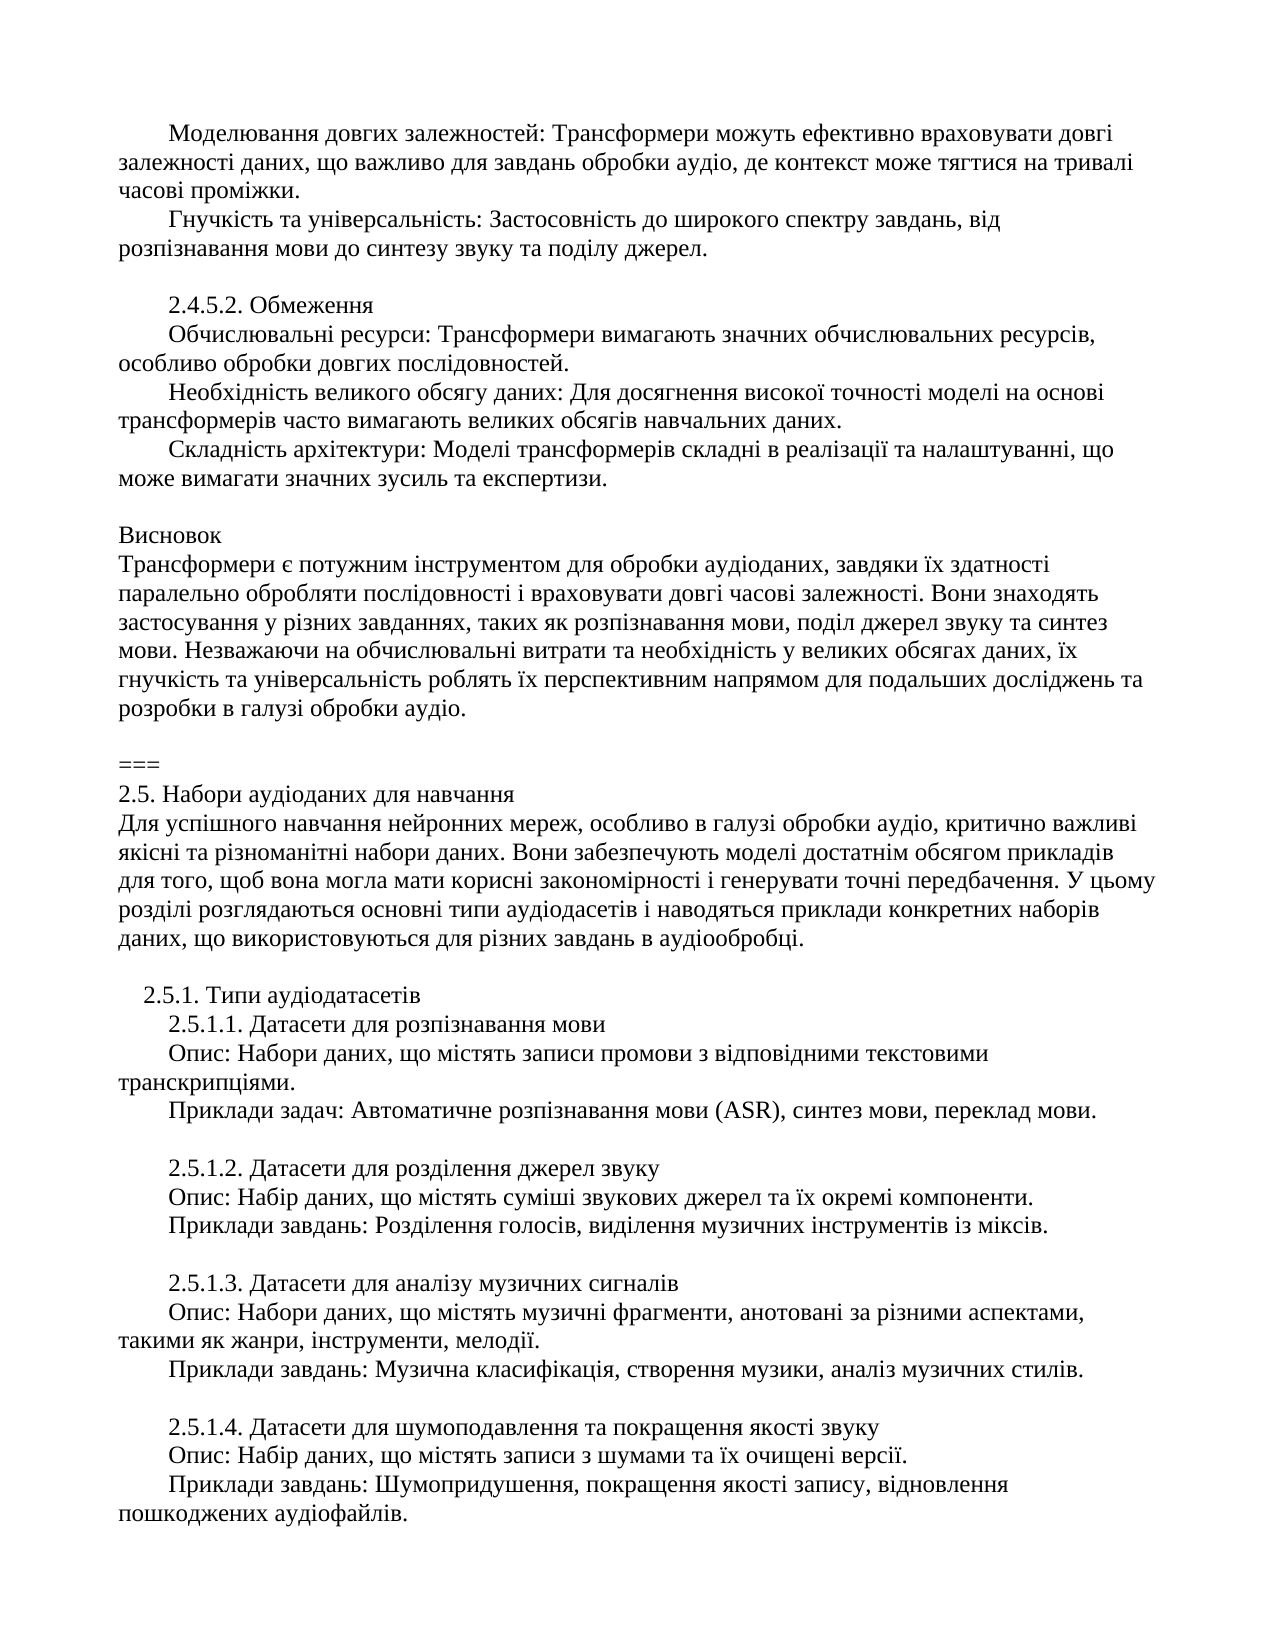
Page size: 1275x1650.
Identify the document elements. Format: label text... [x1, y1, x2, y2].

text === [118, 751, 1157, 779]
text 2.4.5.2. Обмеження [118, 291, 1157, 319]
text Обчислювальні ресурси: Трансформери вимагають значних обчислювальних ресурсів, особливо обробки довгих послідовностей. [118, 319, 1157, 377]
text Опис: Набір даних, що містять суміші звукових джерел та їх окремі компоненти. [118, 1182, 1157, 1211]
text 2.5. Набори аудіоданих для навчання [118, 779, 1157, 808]
text Висновок [118, 521, 1157, 549]
text Моделювання довгих залежностей: Трансформери можуть ефективно враховувати довгі залежності даних, що важливо для завдань обробки аудіо, де контекст може тягтися на тривалі часові проміжки. [118, 118, 1157, 204]
text Опис: Набір даних, що містять записи з шумами та їх очищені версії. [118, 1441, 1157, 1469]
text Трансформери є потужним інструментом для обробки аудіоданих, завдяки їх здатності паралельно обробляти послідовності і враховувати довгі часові залежності. Вони знаходять застосування у різних завданнях, таких як розпізнавання мови, поділ джерел звуку та синтез мови. Незважаючи на обчислювальні витрати та необхідність у великих обсягах даних, їх гнучкість та універсальність роблять їх перспективним напрямом для подальших досліджень та розробки в галузі обробки аудіо. [118, 549, 1157, 722]
text Опис: Набори даних, що містять музичні фрагменти, анотовані за різними аспектами, такими як жанри, інструменти, мелодії. [118, 1297, 1157, 1354]
text Приклади завдань: Шумопридушення, покращення якості запису, відновлення пошкоджених аудіофайлів. [118, 1469, 1157, 1527]
text Приклади завдань: Розділення голосів, виділення музичних інструментів із міксів. [118, 1211, 1157, 1239]
text Для успішного навчання нейронних мереж, особливо в галузі обробки аудіо, критично важливі якісні та різноманітні набори даних. Вони забезпечують моделі достатнім обсягом прикладів для того, щоб вона могла мати корисні закономірності і генерувати точні передбачення. У цьому розділі розглядаються основні типи аудіодасетів і наводяться приклади конкретних наборів даних, що використовуються для різних завдань в аудіообробці. [118, 808, 1157, 952]
text Приклади завдань: Музична класифікація, створення музики, аналіз музичних стилів. [118, 1354, 1157, 1383]
text 2.5.1.4. Датасети для шумоподавлення та покращення якості звуку [118, 1412, 1157, 1441]
text Приклади задач: Автоматичне розпізнавання мови (ASR), синтез мови, переклад мови. [118, 1096, 1157, 1124]
text Гнучкість та універсальність: Застосовність до широкого спектру завдань, від розпізнавання мови до синтезу звуку та поділу джерел. [118, 204, 1157, 262]
text Необхідність великого обсягу даних: Для досягнення високої точності моделі на основі трансформерів часто вимагають великих обсягів навчальних даних. [118, 377, 1157, 434]
text 2.5.1.3. Датасети для аналізу музичних сигналів [118, 1268, 1157, 1297]
text Складність архітектури: Моделі трансформерів складні в реалізації та налаштуванні, що може вимагати значних зусиль та експертизи. [118, 434, 1157, 492]
text 2.5.1. Типи аудіодатасетів [118, 981, 1157, 1009]
text Опис: Набори даних, що містять записи промови з відповідними текстовими транскрипціями. [118, 1038, 1157, 1096]
text 2.5.1.1. Датасети для розпізнавання мови [118, 1009, 1157, 1038]
text 2.5.1.2. Датасети для розділення джерел звуку [118, 1153, 1157, 1182]
